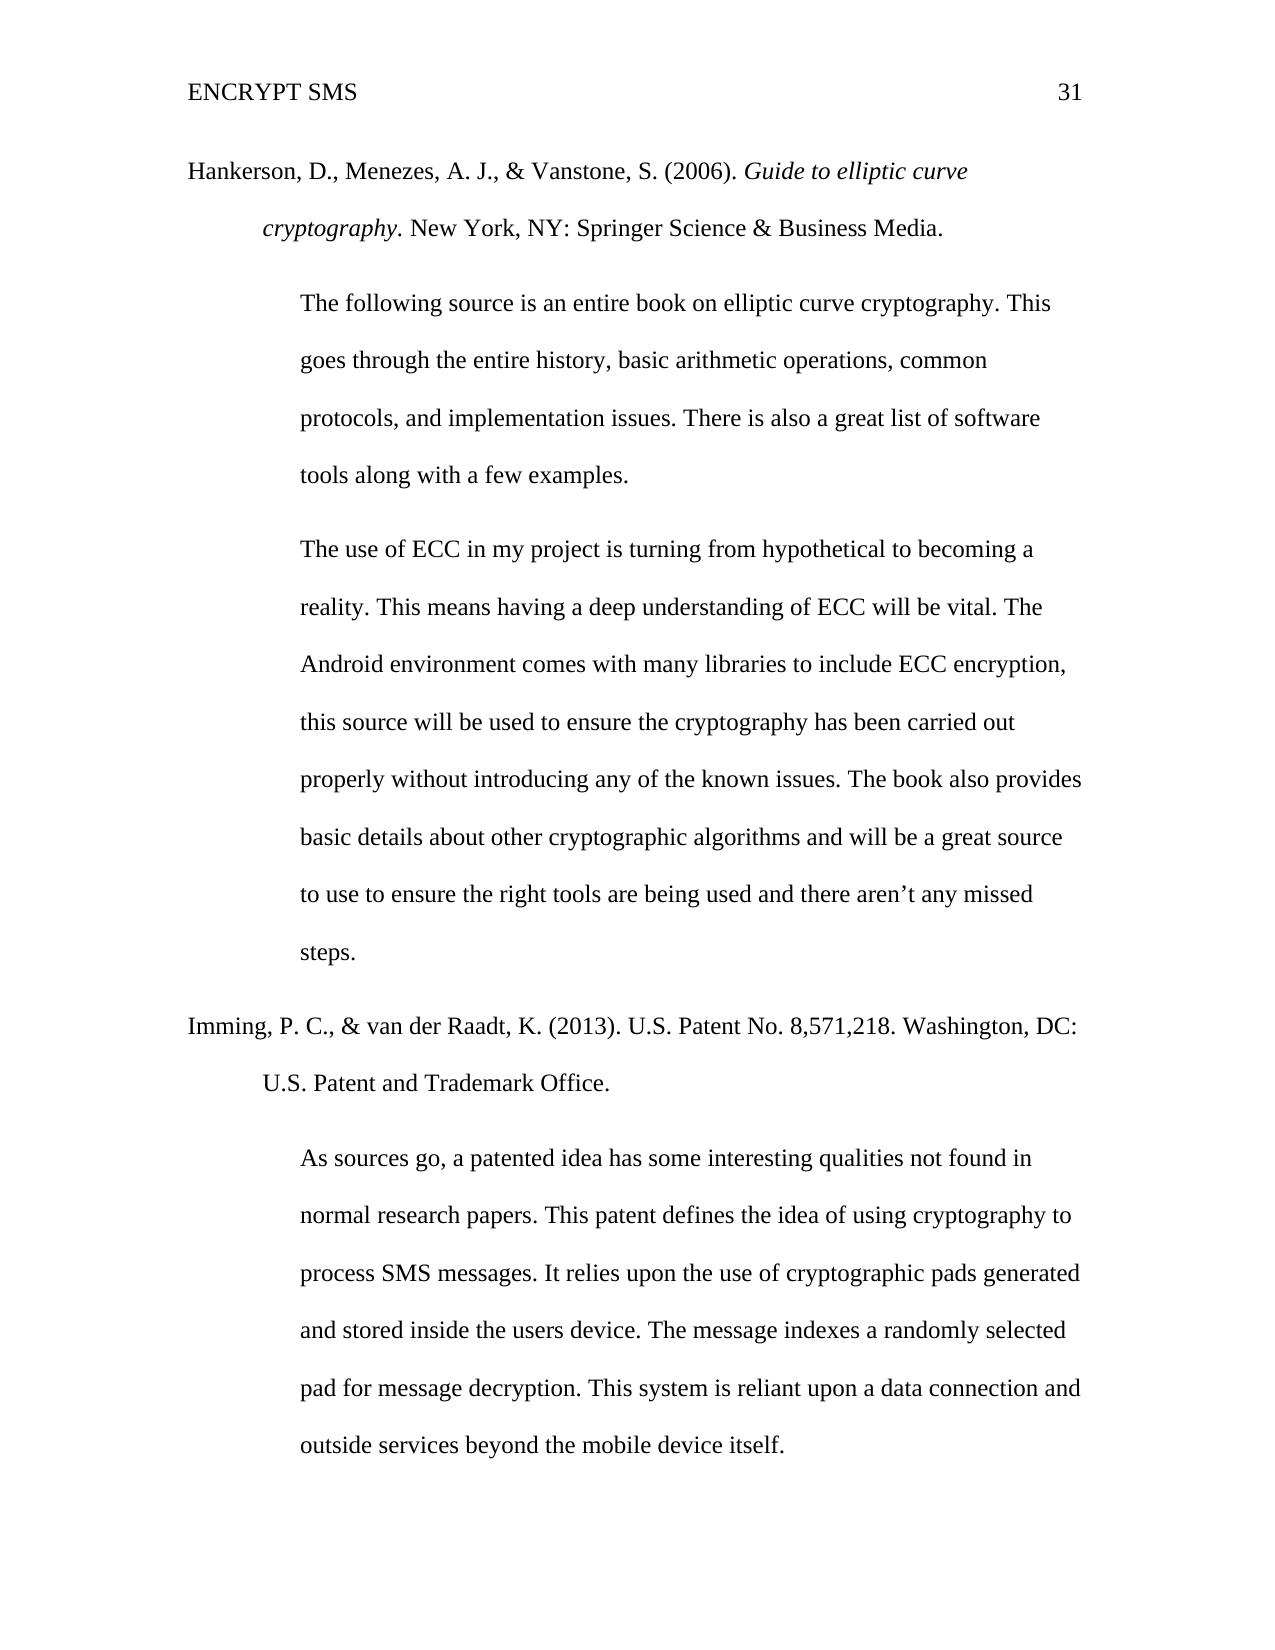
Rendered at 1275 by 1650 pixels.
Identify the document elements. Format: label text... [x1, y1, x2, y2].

text The following source is an entire book on elliptic curve cryptography. This goes through the entire history, basic arithmetic operations, common protocols, and implementation issues. There is also a great list of software tools along with a few examples. [300, 288, 1087, 489]
text Imming, P. C., & van der Raadt, K. (2013). U.S. Patent No. 8,571,218. Washington, DC: U.S. Patent and Trademark Office. [187, 1011, 1087, 1097]
text Hankerson, D., Menezes, A. J., & Vanstone, S. (2006). Guide to elliptic curve cryptography. New York, NY: Springer Science & Business Media. [187, 156, 1087, 242]
text As sources go, a patented idea has some interesting qualities not found in normal research papers. This patent defines the idea of using cryptography to process SMS messages. It relies upon the use of cryptographic pads generated and stored inside the users device. The message indexes a randomly selected pad for message decryption. This system is reliant upon a data connection and outside services beyond the mobile device itself. [300, 1143, 1087, 1459]
text The use of ECC in my project is turning from hypothetical to becoming a reality. This means having a deep understanding of ECC will be vital. The Android environment comes with many libraries to include ECC encryption, this source will be used to ensure the cryptography has been carried out properly without introducing any of the known issues. The book also provides basic details about other cryptographic algorithms and will be a great source to use to ensure the right tools are being used and there aren’t any missed steps. [300, 534, 1087, 966]
